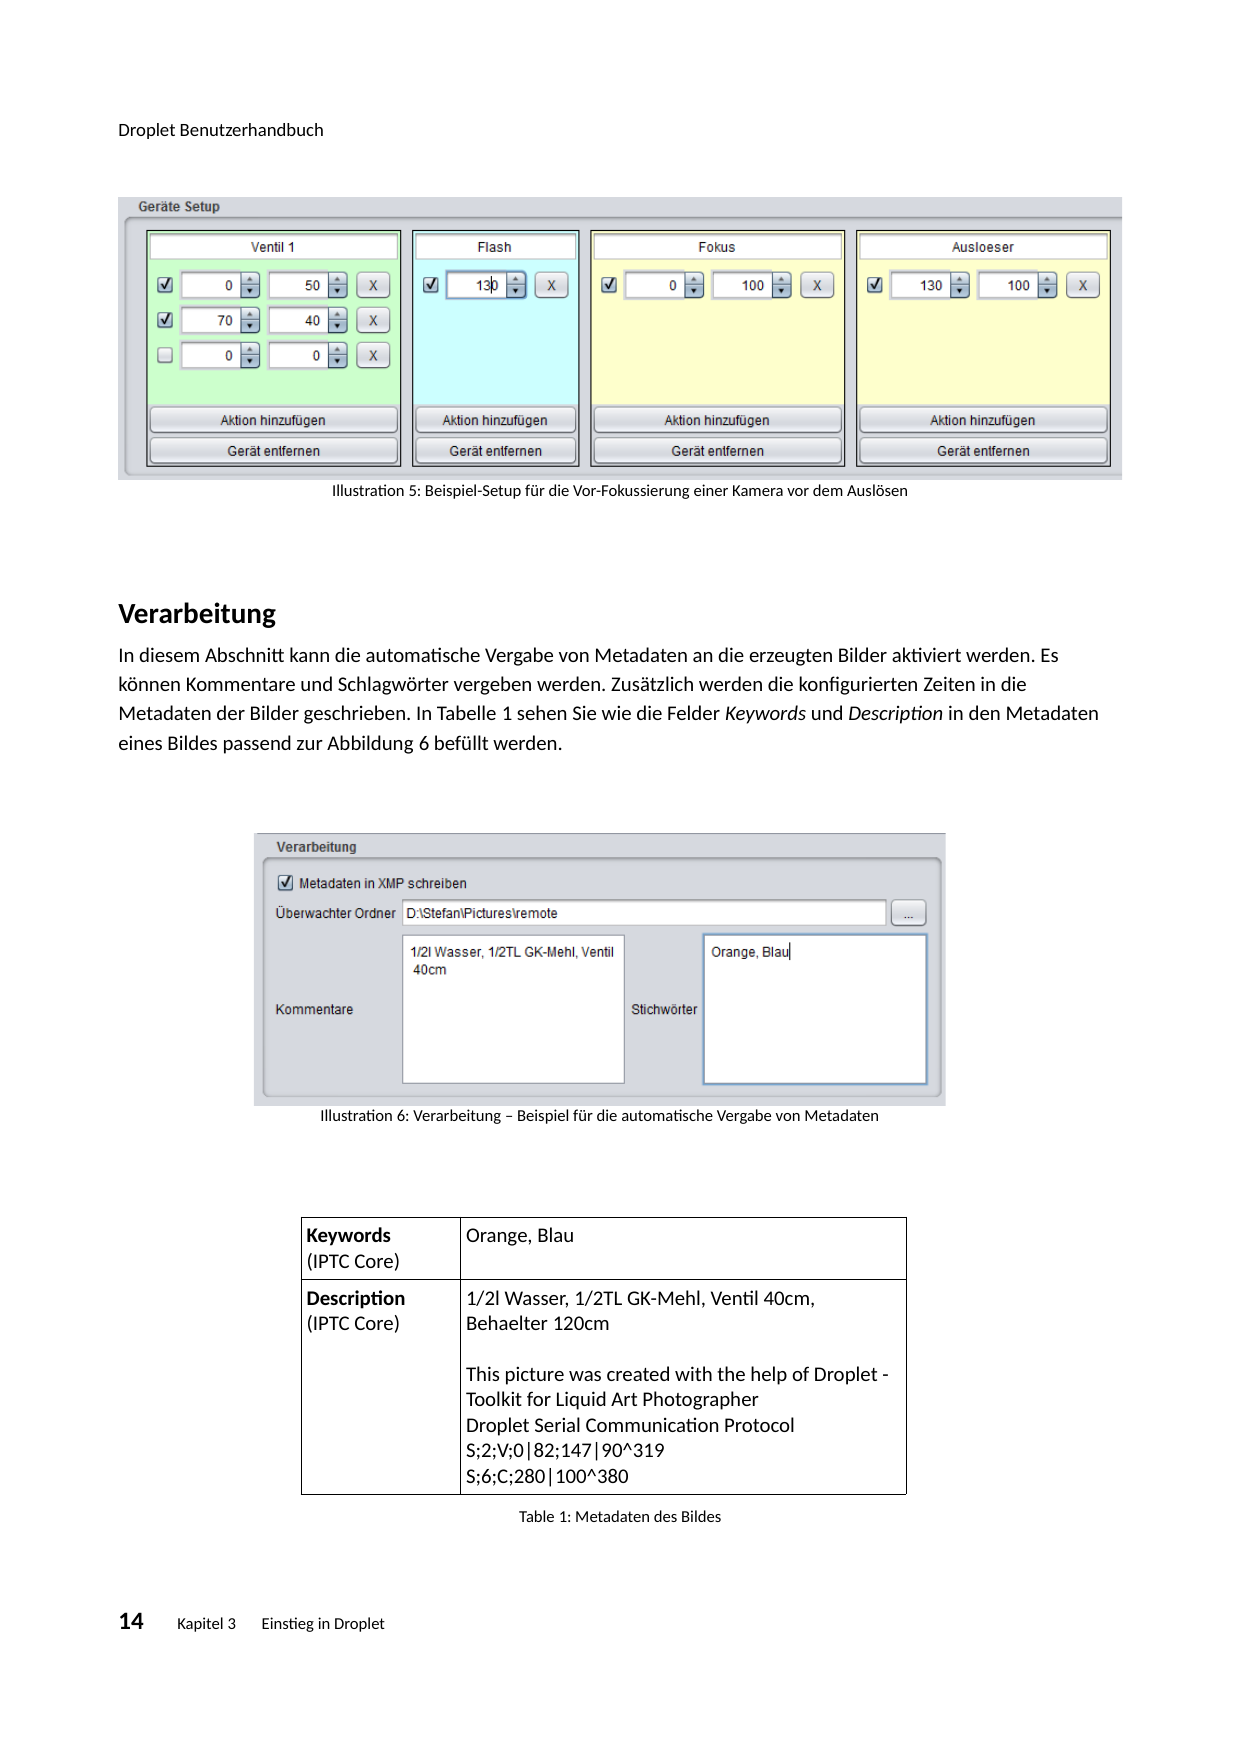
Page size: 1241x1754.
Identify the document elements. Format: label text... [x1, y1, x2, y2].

table_cell 1/2l Wasser, 1/2TL GK-Mehl, Ventil 40cm, Behaelter 120cm This picture was created with the help of Droplet - Toolkit for Liquid Art Photographer Droplet Serial Communication Protocol S;2;V;0|82;147|90^319 S;6;C;280|100^380 [461, 1280, 906, 1494]
table_cell Description (IPTC Core) [302, 1280, 460, 1494]
text [254, 826, 946, 833]
table_header Orange, Blau [461, 1218, 906, 1279]
text Illustration 5: Beispiel-Setup für die Vor-Fokussierung einer Kamera vor dem Auslösen [118, 480, 1122, 500]
subtitle Verarbeitung [118, 595, 1122, 631]
text Table 1: Metadaten des Bildes [118, 1507, 1122, 1527]
picture [118, 197, 1123, 480]
picture [253, 833, 946, 1106]
table_header Keywords (IPTC Core) [302, 1218, 460, 1279]
subtitle In diesem Abschnitt kann die automatische Vergabe von Metadaten an die erzeugten Bilder aktiviert werden. Es können Kommentare und Schlagwörter vergeben werden. Zusätzlich werden die konfigurierten Zeiten in die Metadaten der Bilder geschrieben. In Tabelle 1 sehen Sie wie die Felder Keywords und Description in den Metadaten eines Bildes passend zur Abbildung 6 befüllt werden. [118, 642, 1122, 755]
text Illustration 6: Verarbeitung – Beispiel für die automatische Vergabe von Metadaten [254, 1106, 946, 1125]
